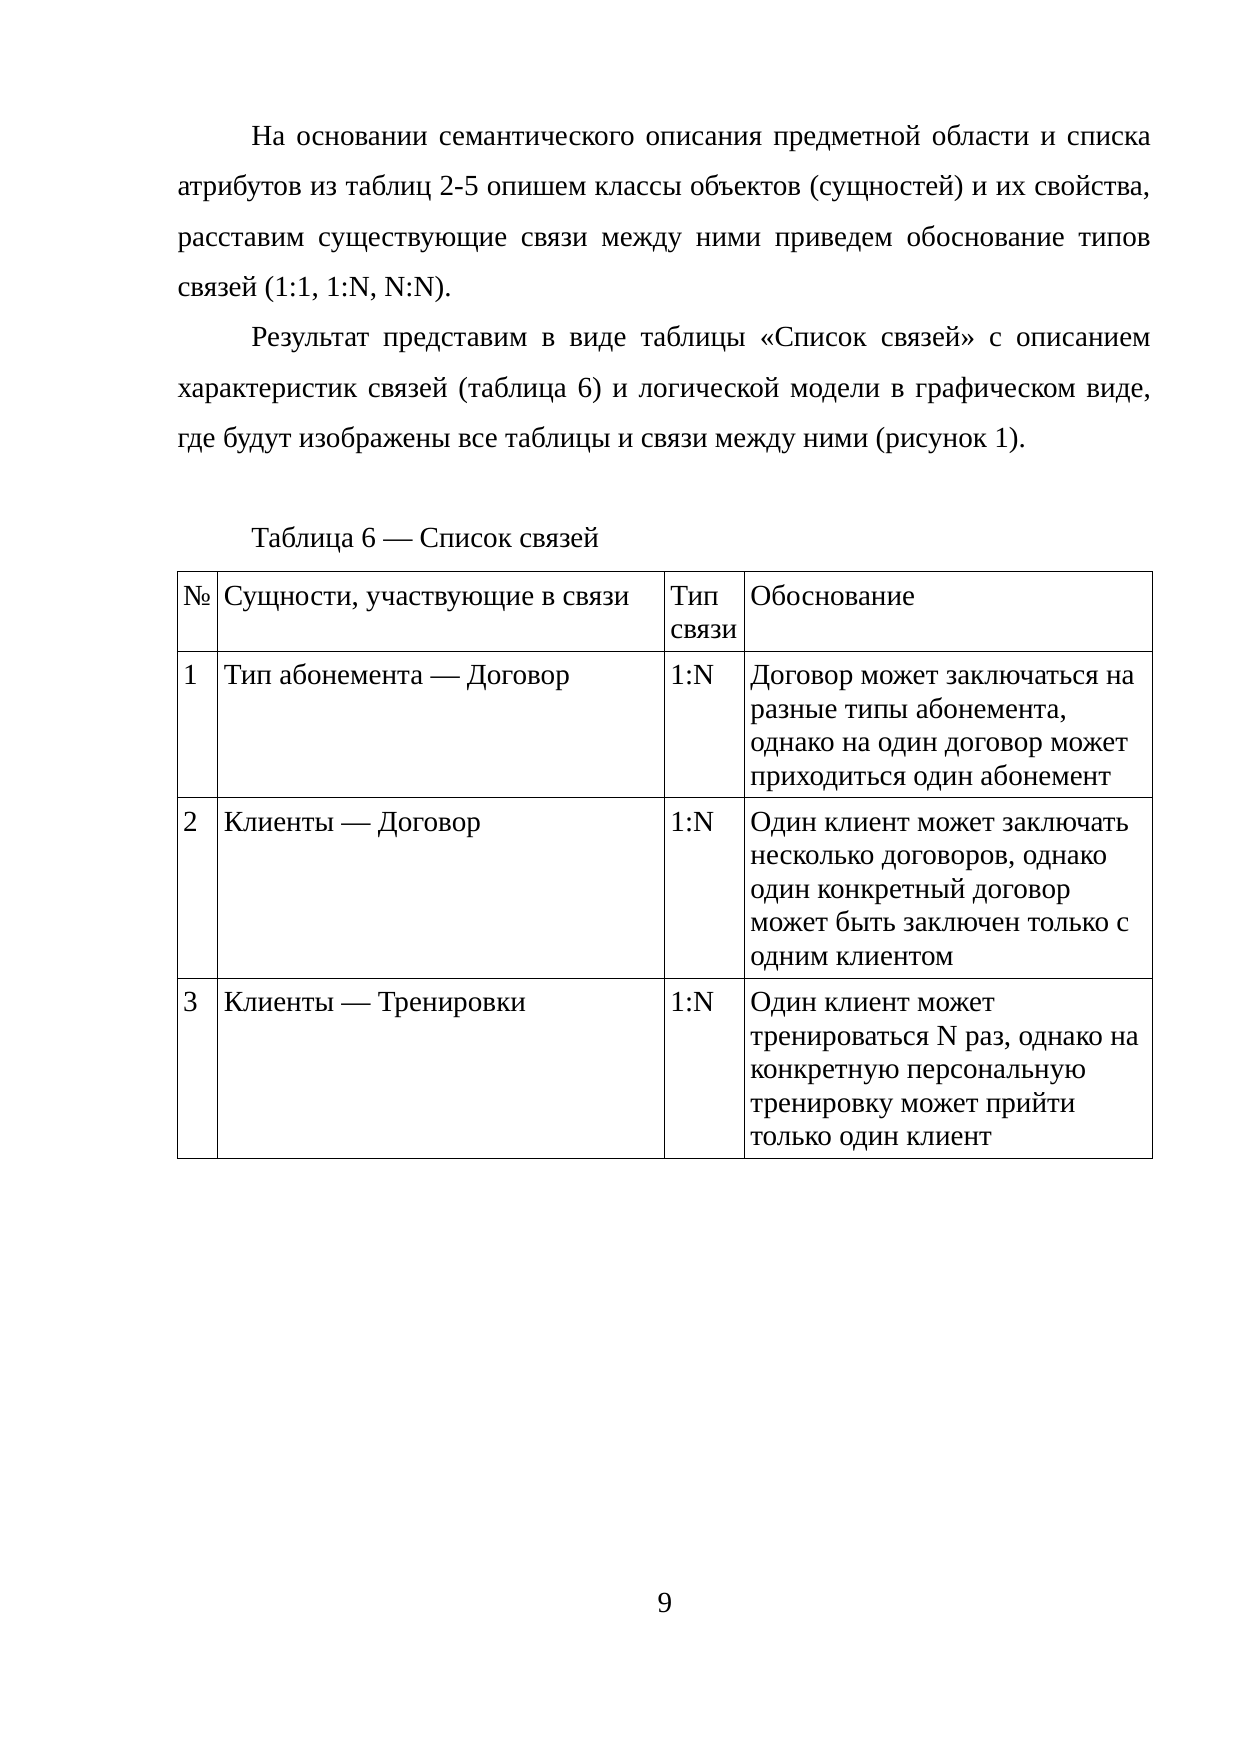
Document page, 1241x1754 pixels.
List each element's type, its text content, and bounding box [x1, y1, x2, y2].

table_cell 3 [178, 979, 217, 1158]
text Таблица 6 — Список связей [177, 521, 1152, 554]
table_cell Тип абонемента — Договор [218, 652, 664, 797]
table_cell Договор может заключаться на разные типы абонемента, однако на один договор может приходиться один абонемент [745, 652, 1152, 797]
table_cell 1:N [665, 652, 744, 797]
table_header № [178, 572, 217, 651]
table_header Обоснование [745, 572, 1152, 651]
table_cell 2 [178, 798, 217, 977]
table_cell Клиенты — Тренировки [218, 979, 664, 1158]
text Результат представим в виде таблицы «Список связей» с описанием характеристик связей (таблица 6) и логической модели в графическом виде, где будут изображены все таблицы и связи между ними (рисунок 1). [177, 319, 1152, 453]
text На основании семантического описания предметной области и списка атрибутов из таблиц 2-5 опишем классы объектов (сущностей) и их свойства, расставим существующие связи между ними приведем обоснование типов связей (1:1, 1:N, N:N). [177, 118, 1152, 303]
table_cell Один клиент может тренироваться N раз, однако на конкретную персональную тренировку может прийти только один клиент [745, 979, 1152, 1158]
table_cell Клиенты — Договор [218, 798, 664, 977]
table_cell 1 [178, 652, 217, 797]
table_cell Один клиент может заключать несколько договоров, однако один конкретный договор может быть заключен только с одним клиентом [745, 798, 1152, 977]
table_cell 1:N [665, 979, 744, 1158]
table_header Сущности, участвующие в связи [218, 572, 664, 651]
table_cell 1:N [665, 798, 744, 977]
table_header Тип связи [665, 572, 744, 651]
